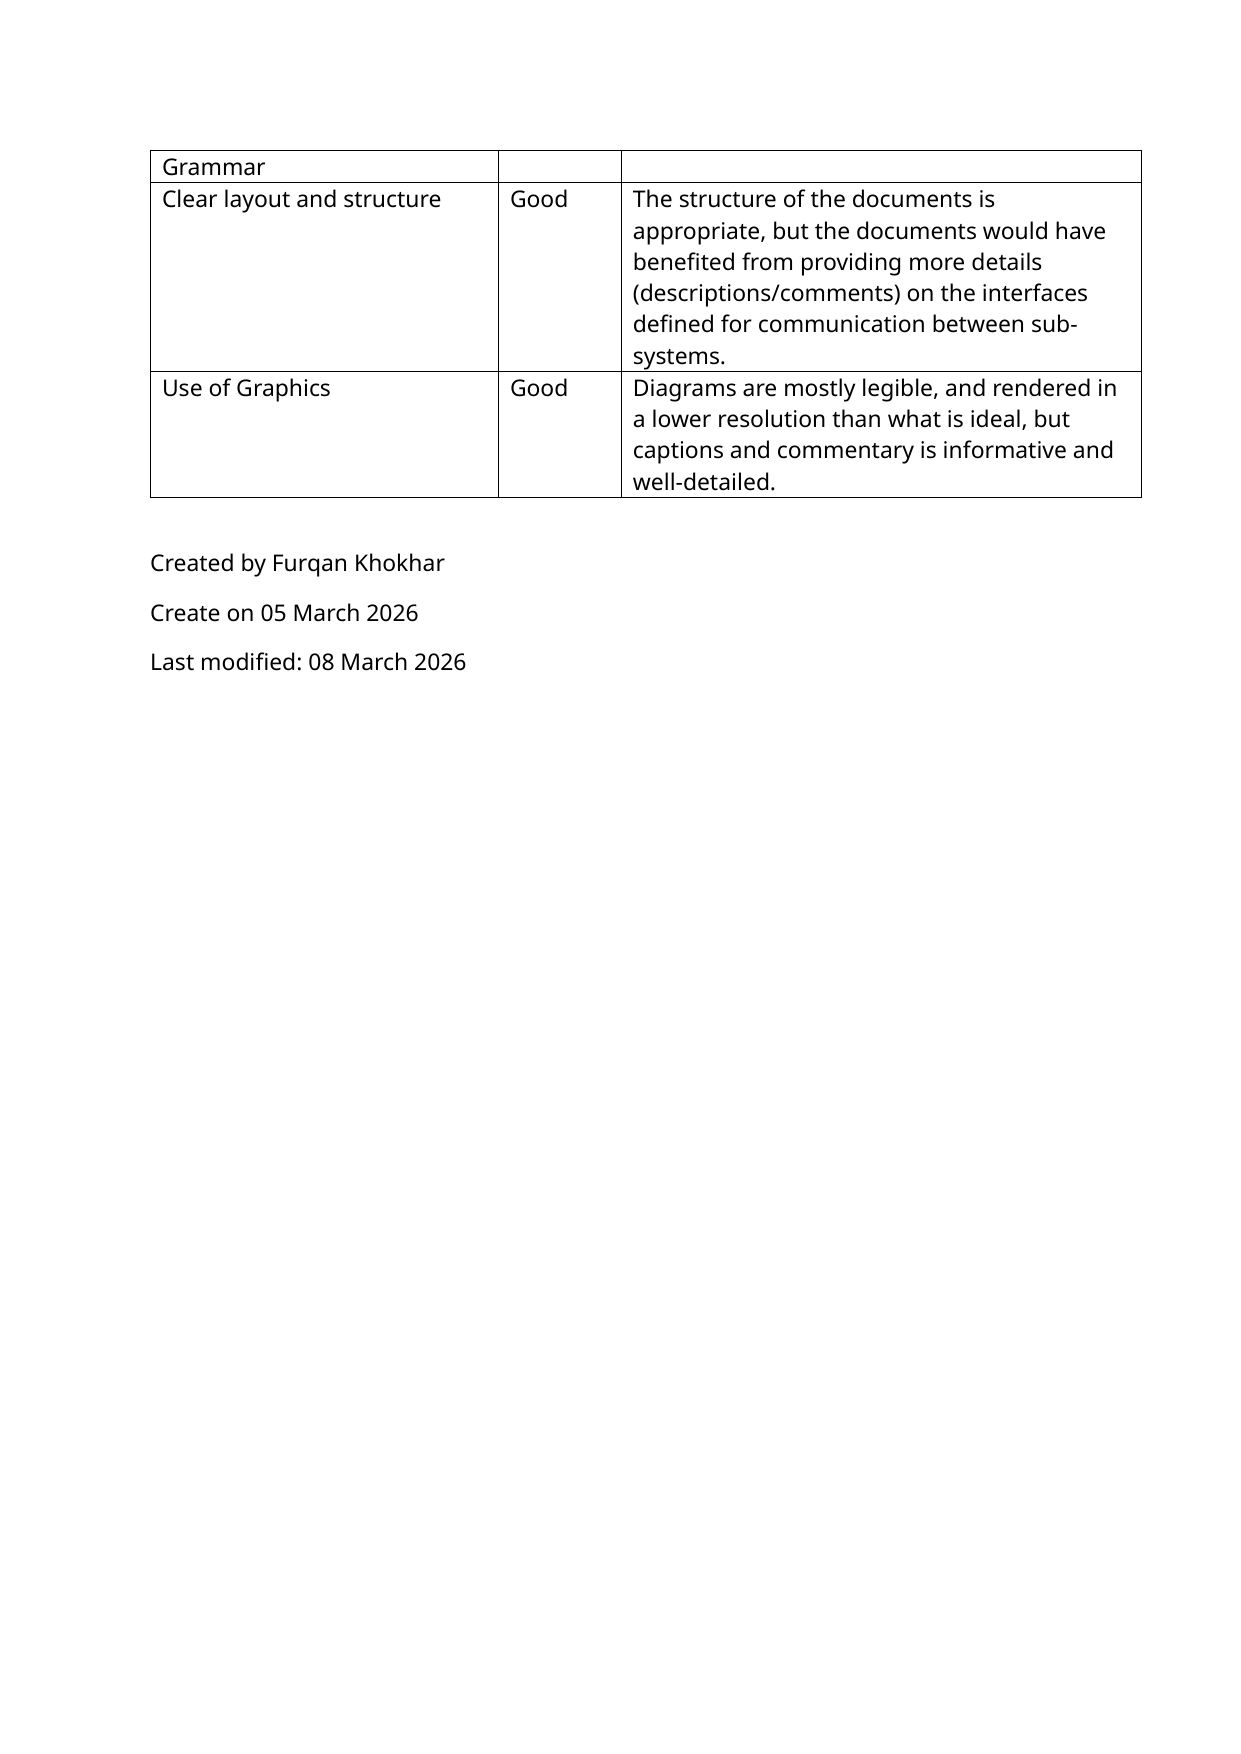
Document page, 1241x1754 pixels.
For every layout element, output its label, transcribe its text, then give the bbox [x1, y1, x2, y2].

text Created by Furqan Khokhar [150, 547, 1090, 579]
text Create on 05 March 2026 [150, 597, 1090, 628]
table_cell [622, 151, 1141, 182]
table_cell Good [499, 183, 621, 371]
table_cell Grammar [151, 151, 498, 182]
table_cell [499, 151, 621, 182]
table_cell Clear layout and structure [151, 183, 498, 371]
table_cell The structure of the documents is appropriate, but the documents would have benefited from providing more details (descriptions/comments) on the interfaces defined for communication between sub-systems. [622, 183, 1141, 371]
table_cell Use of Graphics [151, 372, 498, 497]
table_cell Good [499, 372, 621, 497]
table_cell Diagrams are mostly legible, and rendered in a lower resolution than what is ideal, but captions and commentary is informative and well-detailed. [622, 372, 1141, 497]
text Last modified: 08 March 2026 [150, 646, 1090, 678]
